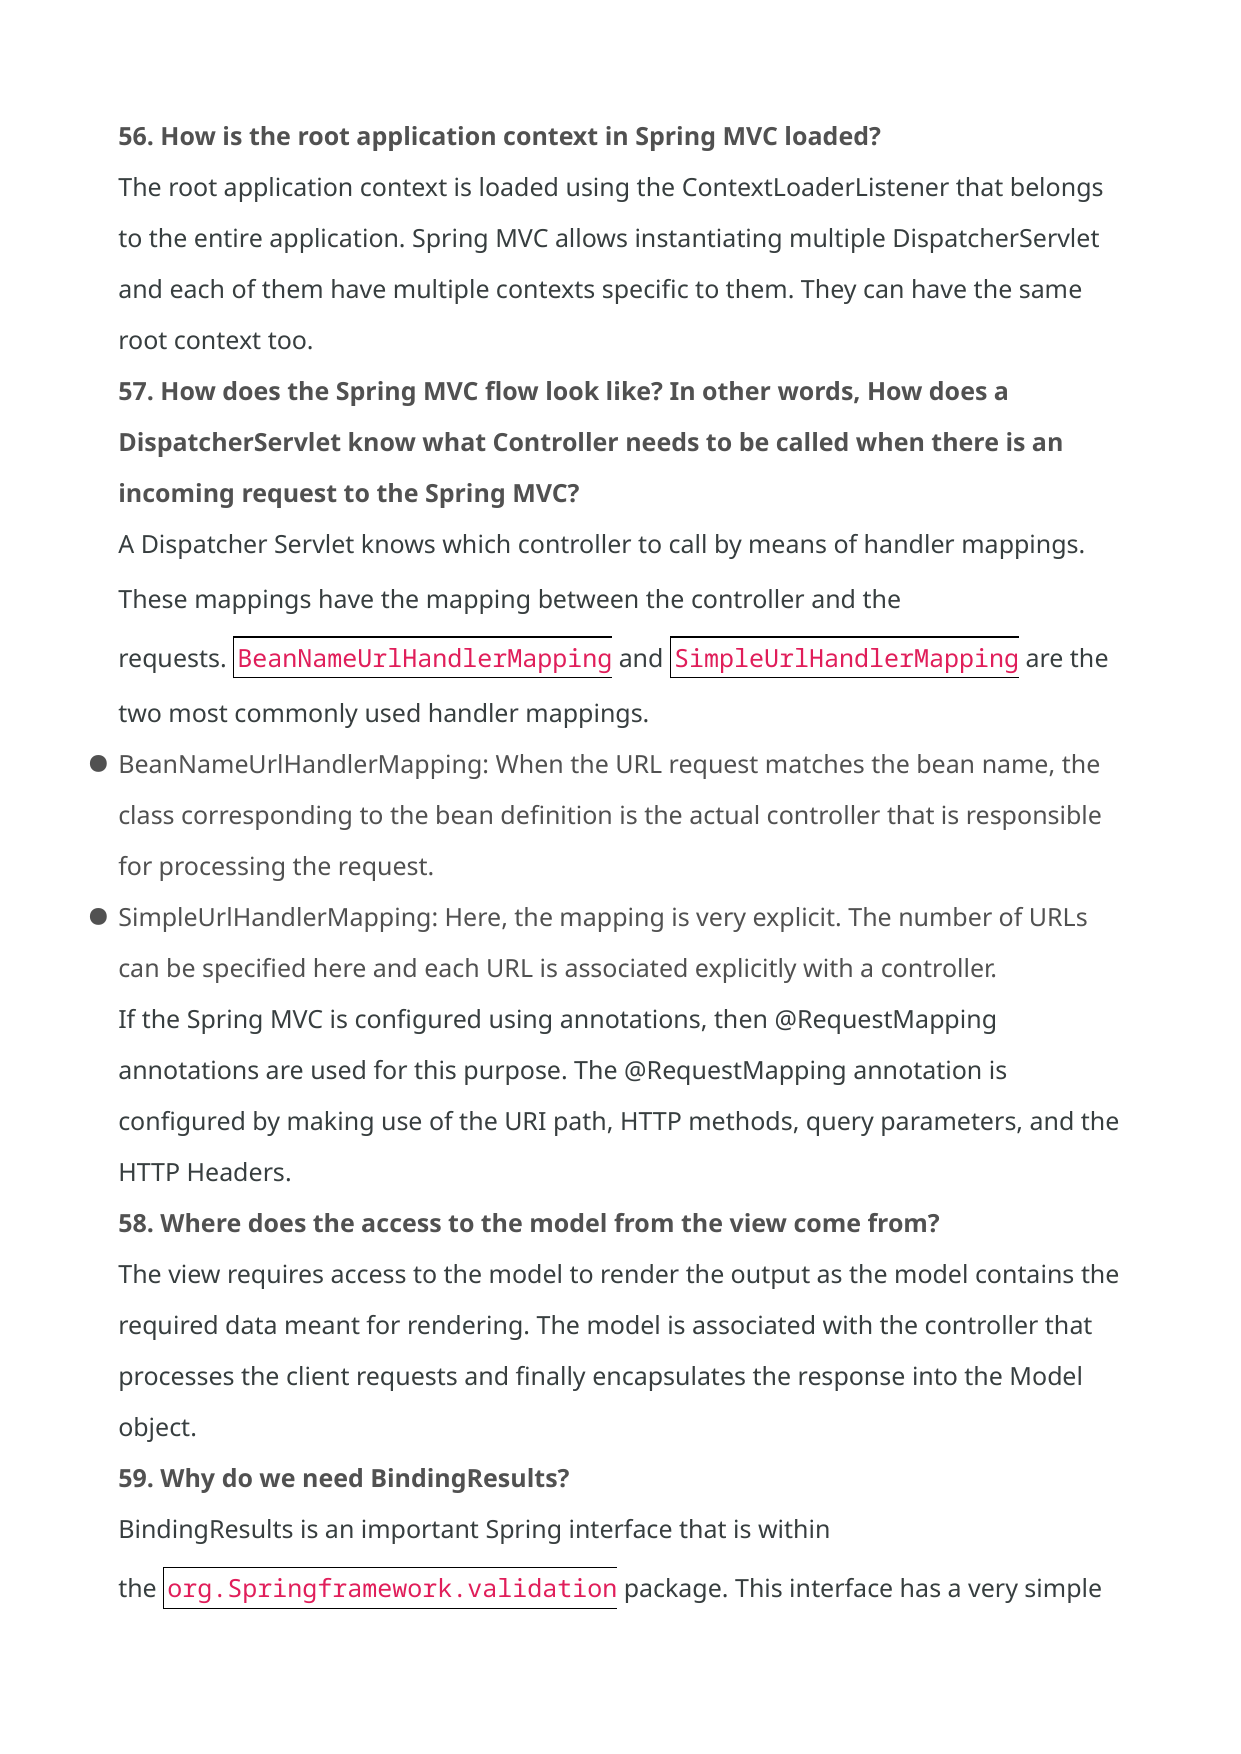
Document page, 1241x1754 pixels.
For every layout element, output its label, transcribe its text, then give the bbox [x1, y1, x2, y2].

subtitle 59. Why do we need BindingResults? [118, 1461, 1122, 1495]
text The root application context is loaded using the ContextLoaderListener that belongs to the entire application. Spring MVC allows instantiating multiple DispatcherServlet and each of them have multiple contexts specific to them. They can have the same root context too. [118, 169, 1122, 356]
text BindingResults is an important Spring interface that is within the org.Springframework.validation package. This interface has a very simple [118, 1512, 1122, 1609]
text A Dispatcher Servlet knows which controller to call by means of handler mappings. These mappings have the mapping between the controller and the requests. BeanNameUrlHandlerMapping and SimpleUrlHandlerMapping are the two most commonly used handler mappings. [118, 526, 1122, 729]
subtitle 58. Where does the access to the model from the view come from? [118, 1206, 1122, 1240]
text The view requires access to the model to render the output as the model contains the required data meant for rendering. The model is associated with the controller that processes the client requests and finally encapsulates the response into the Model object. [118, 1257, 1122, 1444]
subtitle 57. How does the Spring MVC flow look like? In other words, How does a DispatcherServlet know what Controller needs to be called when there is an incoming request to the Spring MVC? [118, 373, 1122, 509]
list BeanNameUrlHandlerMapping: When the URL request matches the bean name, the class corresponding to the bean definition is the actual controller that is responsible for processing the request. [118, 746, 1122, 883]
list SimpleUrlHandlerMapping: Here, the mapping is very explicit. The number of URLs can be specified here and each URL is associated explicitly with a controller. [118, 899, 1122, 985]
text If the Spring MVC is configured using annotations, then @RequestMapping annotations are used for this purpose. The @RequestMapping annotation is configured by making use of the URI path, HTTP methods, query parameters, and the HTTP Headers. [118, 1002, 1122, 1189]
subtitle 56. How is the root application context in Spring MVC loaded? [118, 118, 1122, 152]
